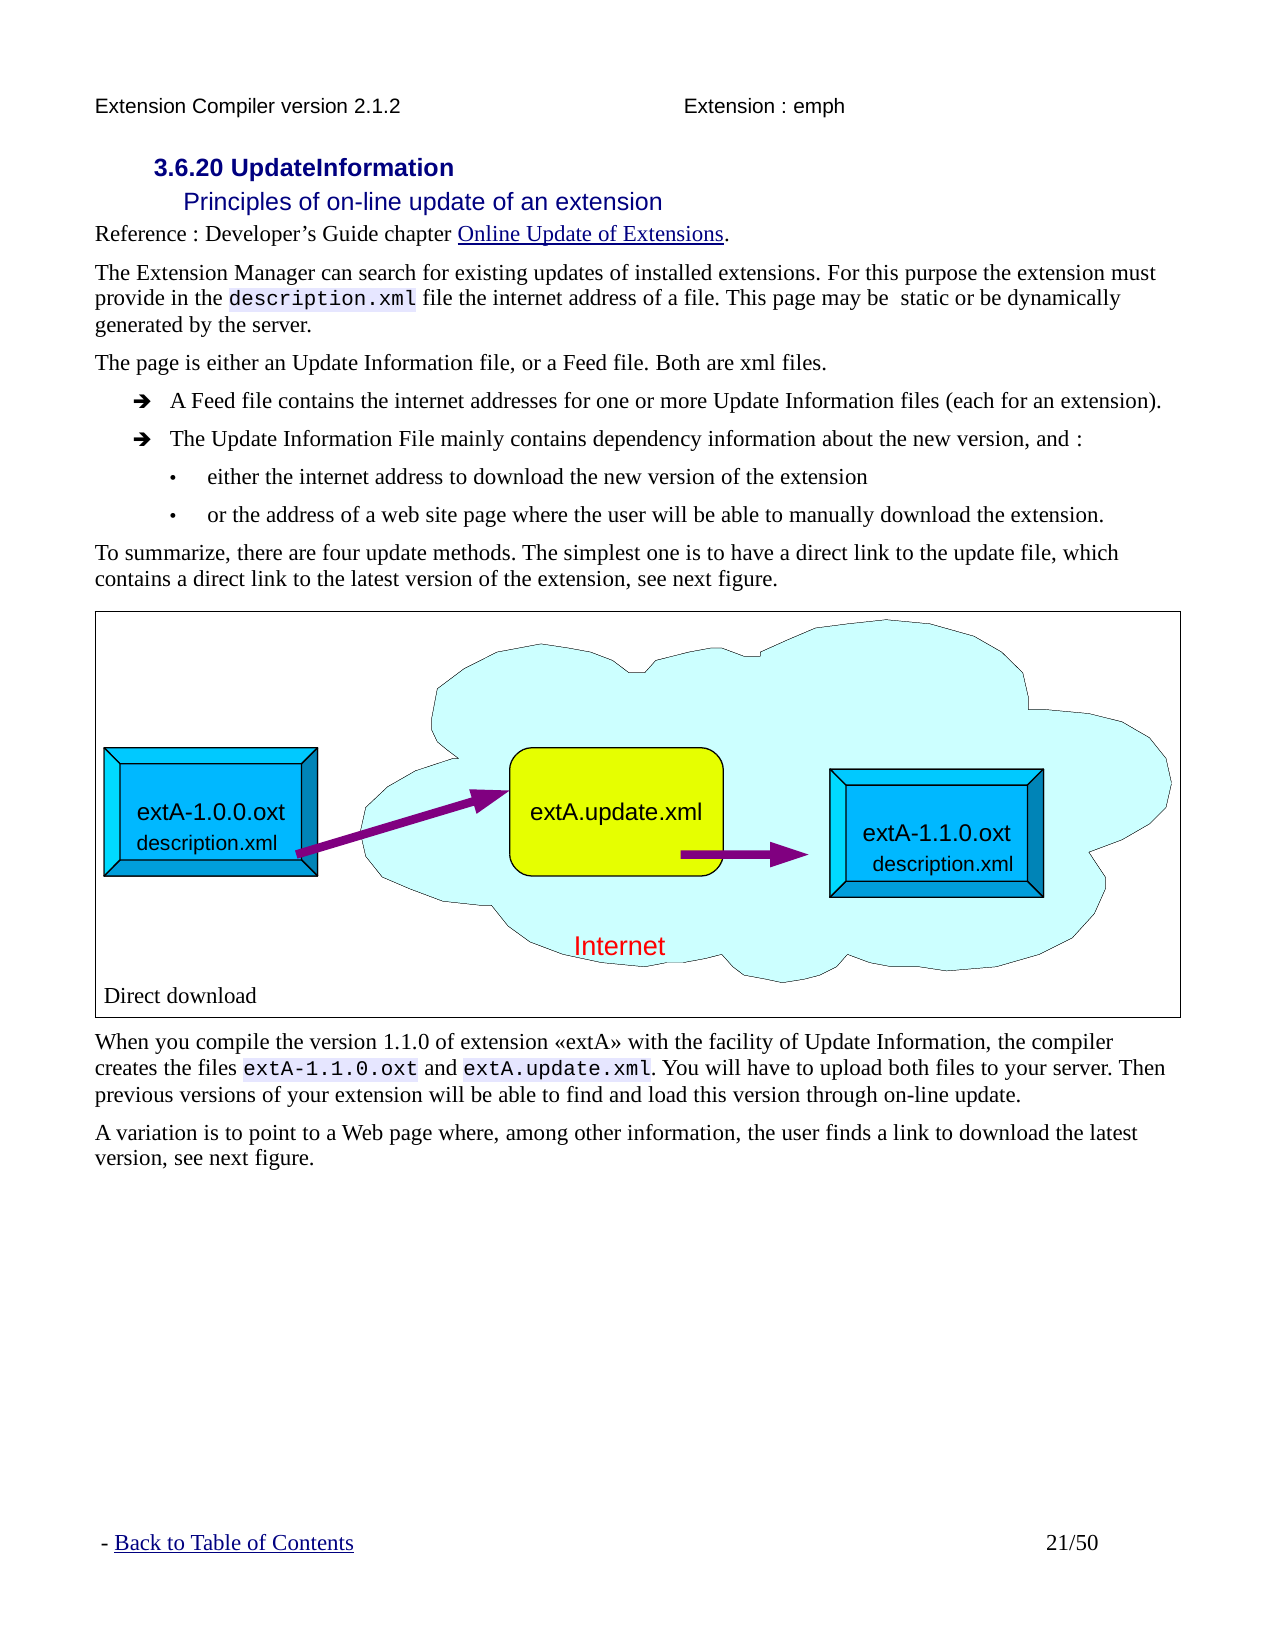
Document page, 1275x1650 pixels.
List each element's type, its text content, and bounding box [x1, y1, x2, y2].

text When you compile the version 1.1.0 of extension «extA» with the facility of Update Information, the compiler creates the files extA-1.1.0.oxt and extA.update.xml. You will have to upload both files to your server. Then previous versions of your extension will be able to find and load this version through on-line update. [94, 612, 1181, 1107]
subtitle Principles of on-line update of an extension [183, 187, 1181, 215]
list A Feed file contains the internet addresses for one or more Update Information files (each for an extension). [132, 388, 1181, 413]
text The Extension Manager can search for existing updates of installed extensions. For this purpose the extension must provide in the description.xml file the internet address of a file. This page may be static or be dynamically generated by the server. [94, 259, 1181, 337]
text [94, 603, 1181, 611]
text The page is either an Update Information file, or a Feed file. Both are xml files. [94, 350, 1181, 375]
list or the address of a web site page where the user will be able to manually download the extension. [169, 502, 1181, 527]
subtitle UpdateInformation [153, 153, 1181, 181]
list either the internet address to download the new version of the extension [169, 464, 1181, 489]
text Direct download [103, 620, 873, 842]
text Direct download [103, 787, 1172, 1008]
text A variation is to point to a Web page where, among other information, the user finds a link to download the latest version, see next figure. [94, 1119, 1181, 1171]
text To summarize, there are four update methods. The simplest one is to have a direct link to the update file, which contains a direct link to the latest version of the extension, see next figure. [94, 540, 1181, 591]
text Direct download [902, 620, 1172, 780]
text Reference : Developer’s Guide chapter Online Update of Extensions. [94, 221, 1181, 247]
list The Update Information File mainly contains dependency information about the new version, and : [132, 426, 1181, 451]
